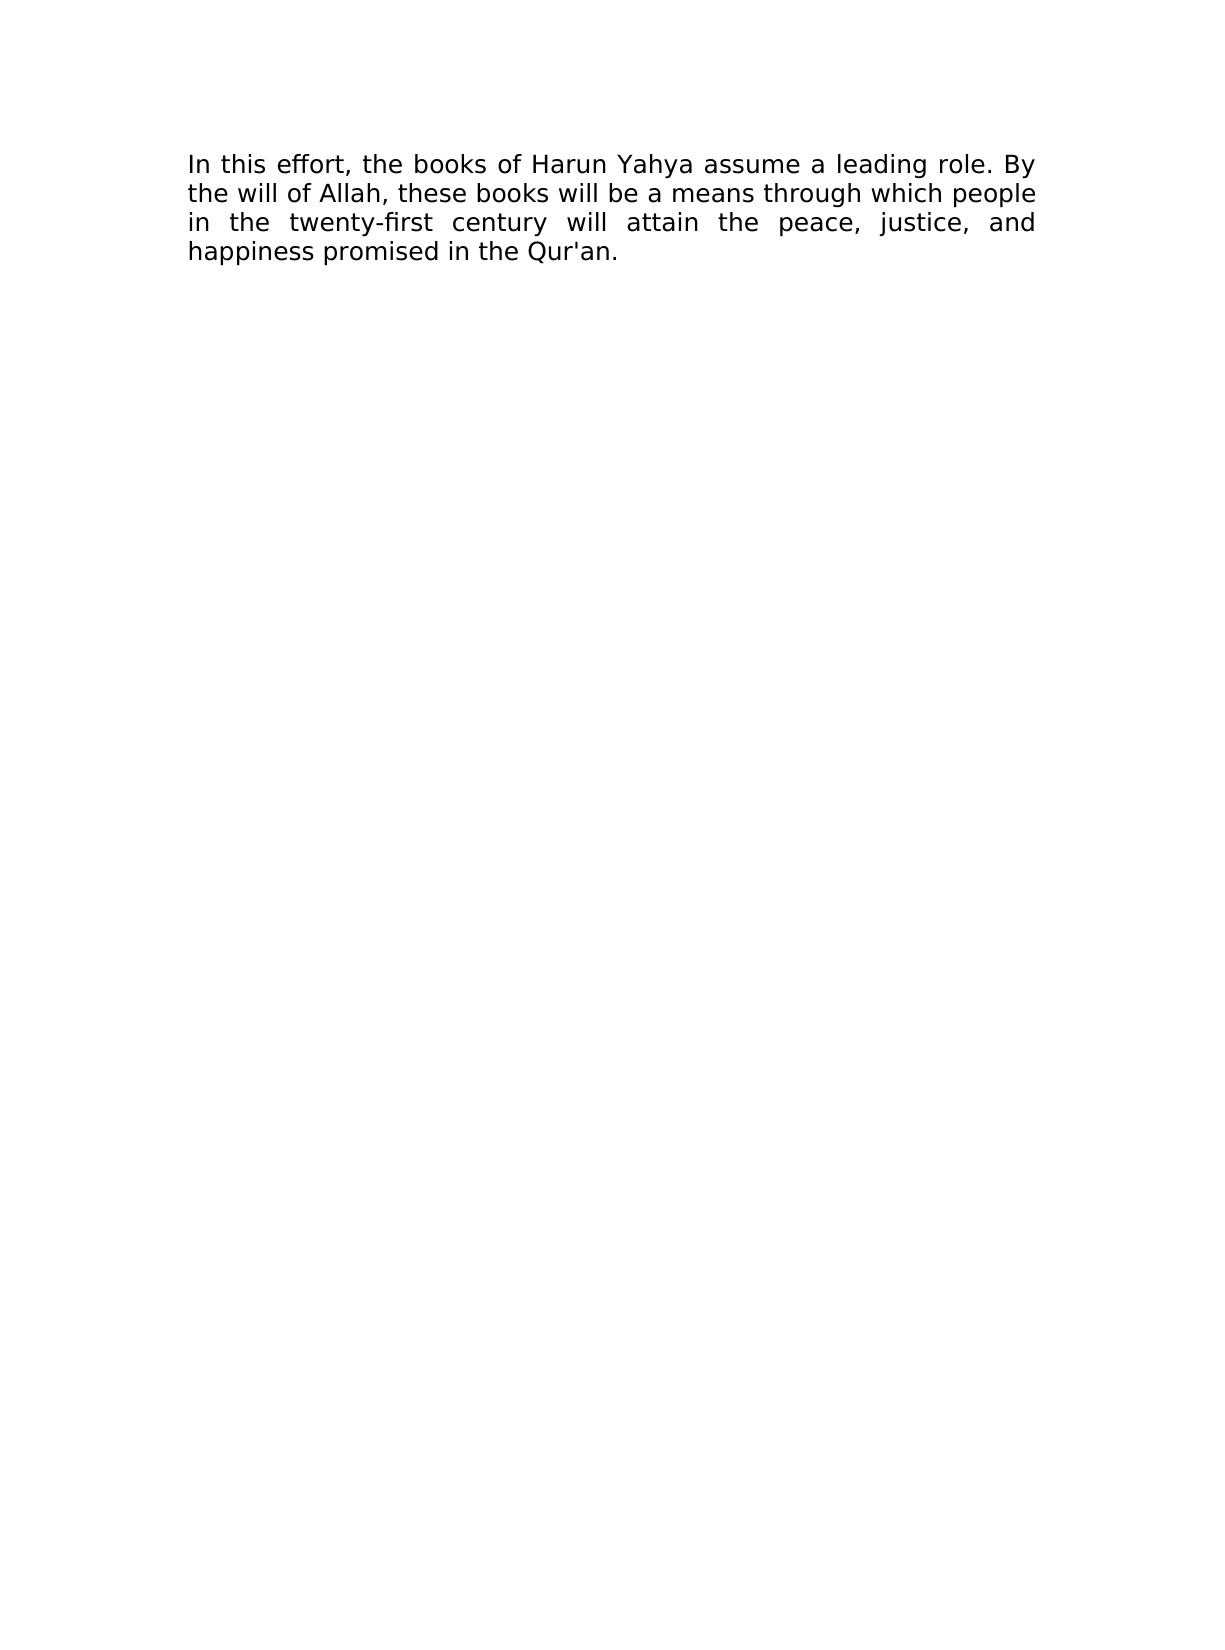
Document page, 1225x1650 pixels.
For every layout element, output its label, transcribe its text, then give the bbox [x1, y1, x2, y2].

text In this effort, the books of Harun Yahya assume a leading role. By the will of Allah, these books will be a means through which people in the twenty-first century will attain the peace, justice, and happiness promised in the Qur'an. [187, 150, 1037, 267]
